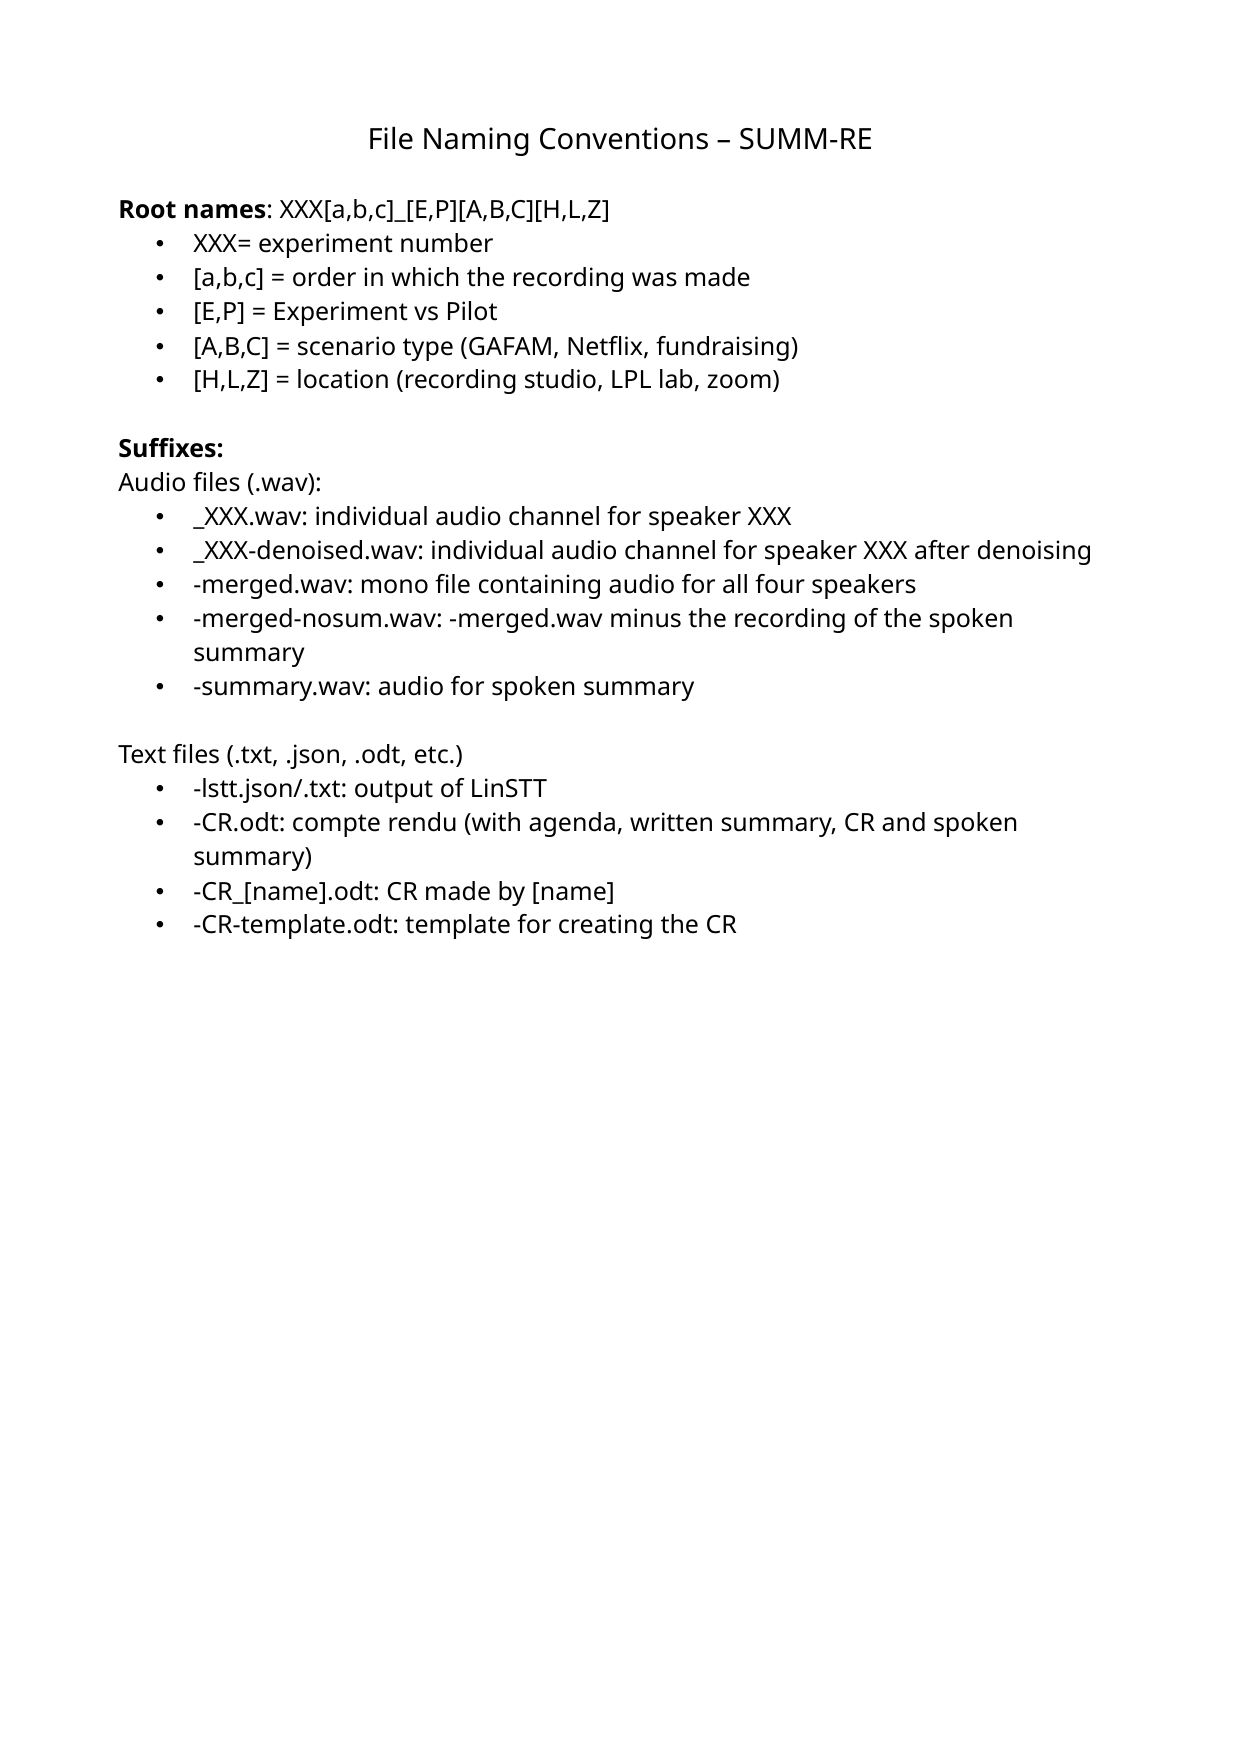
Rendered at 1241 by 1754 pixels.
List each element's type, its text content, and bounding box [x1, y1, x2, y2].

text Text files (.txt, .json, .odt, etc.) [118, 737, 1122, 771]
list [a,b,c] = order in which the recording was made [156, 260, 1122, 294]
list [H,L,Z] = location (recording studio, LPL lab, zoom) [156, 362, 1122, 396]
list -merged.wav: mono file containing audio for all four speakers [156, 567, 1122, 601]
text Suffixes: [118, 430, 1122, 464]
list -summary.wav: audio for spoken summary [156, 669, 1122, 703]
list -CR.odt: compte rendu (with agenda, written summary, CR and spoken summary) [156, 805, 1122, 873]
text File Naming Conventions – SUMM-RE [118, 118, 1122, 158]
text Audio files (.wav): [118, 464, 1122, 498]
list _XXX-denoised.wav: individual audio channel for speaker XXX after denoising [156, 532, 1122, 567]
list [E,P] = Experiment vs Pilot [156, 294, 1122, 328]
list -lstt.json/.txt: output of LinSTT [156, 771, 1122, 805]
text Root names: XXX[a,b,c]_[E,P][A,B,C][H,L,Z] [118, 192, 1122, 226]
list XXX= experiment number [156, 226, 1122, 260]
list [A,B,C] = scenario type (GAFAM, Netflix, fundraising) [156, 328, 1122, 362]
list _XXX.wav: individual audio channel for speaker XXX [156, 498, 1122, 532]
list -CR_[name].odt: CR made by [name] [156, 873, 1122, 907]
list -merged-nosum.wav: -merged.wav minus the recording of the spoken summary [156, 601, 1122, 669]
list -CR-template.odt: template for creating the CR [156, 907, 1122, 941]
